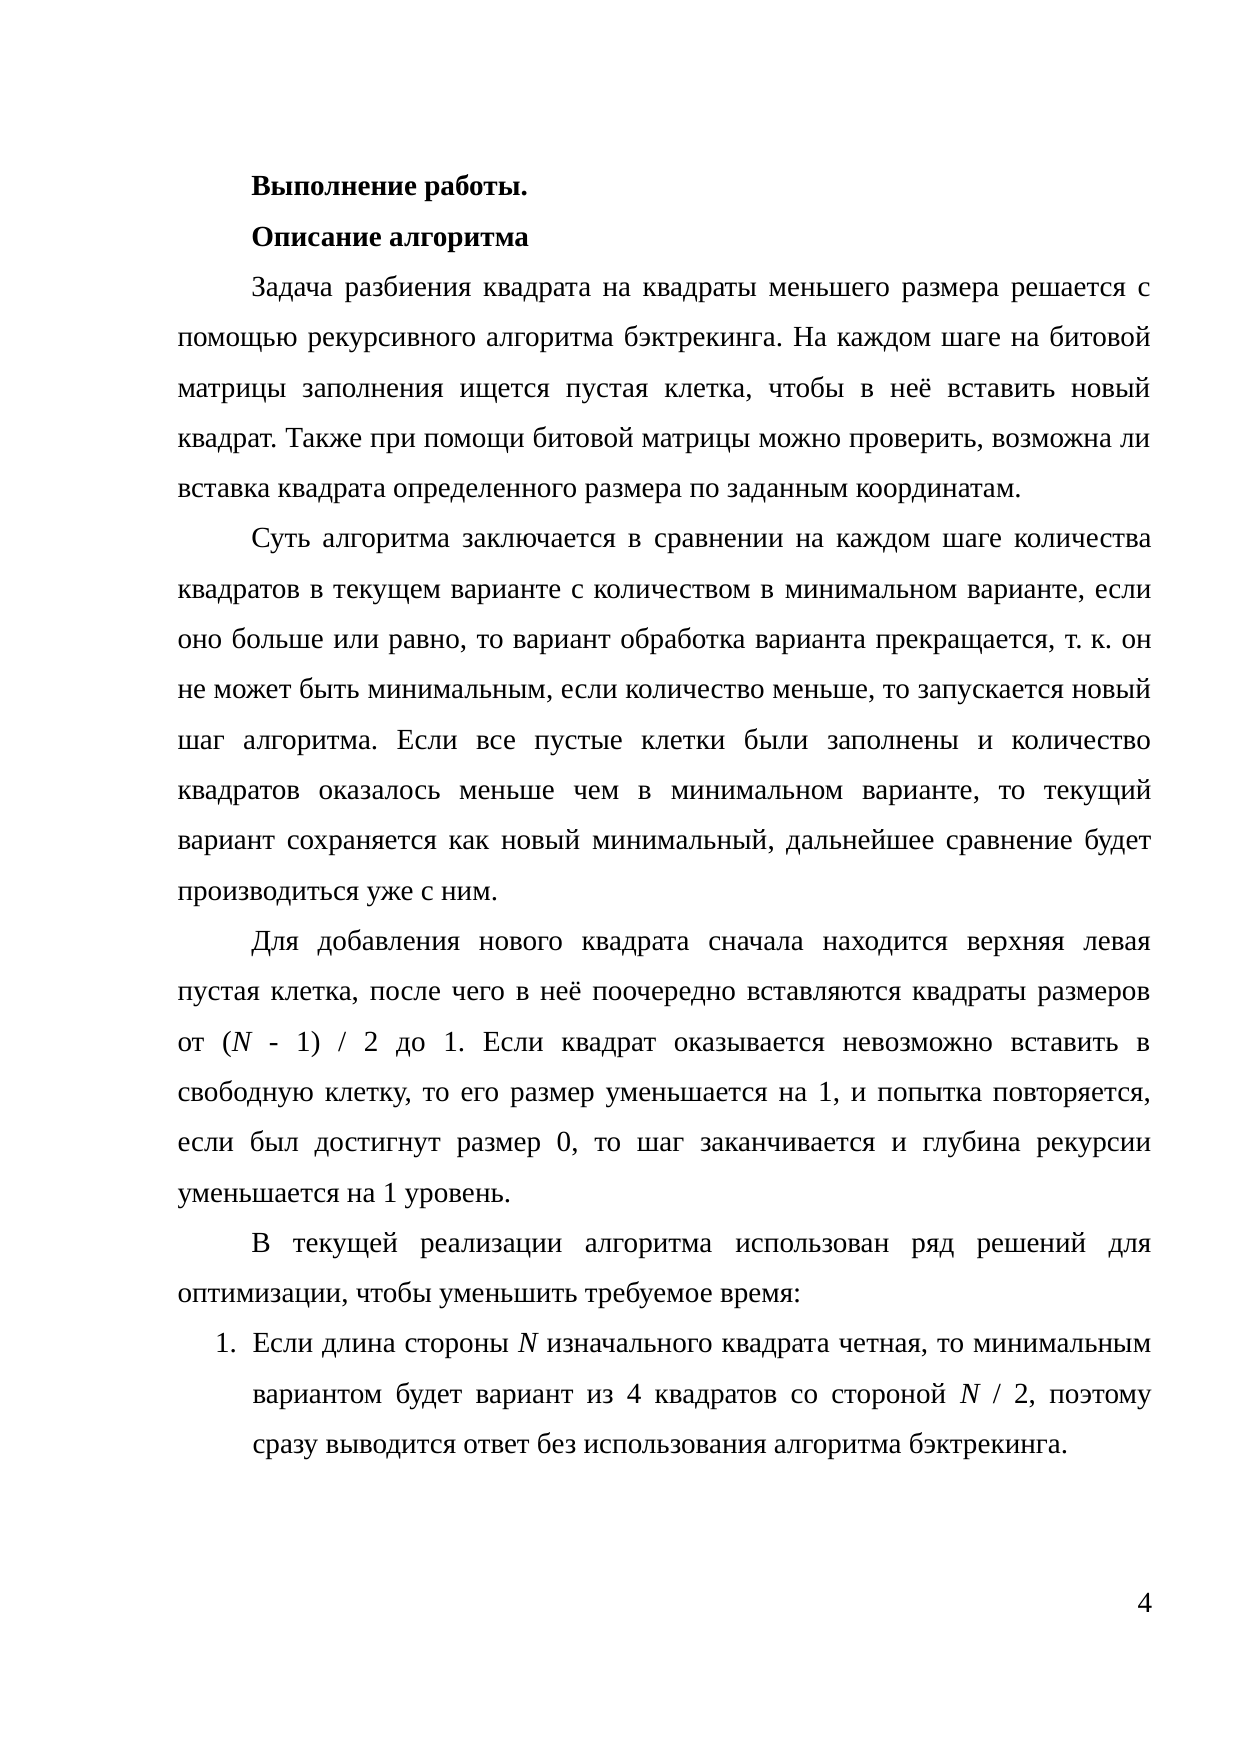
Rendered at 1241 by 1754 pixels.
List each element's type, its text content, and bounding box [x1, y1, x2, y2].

text Описание алгоритма [177, 219, 1152, 252]
text В текущей реализации алгоритма использован ряд решений для оптимизации, чтобы уменьшить требуемое время: [177, 1225, 1152, 1309]
text Суть алгоритма заключается в сравнении на каждом шаге количества квадратов в текущем варианте с количеством в минимальном варианте, если оно больше или равно, то вариант обработка варианта прекращается, т. к. он не может быть минимальным, если количество меньше, то запускается новый шаг алгоритма. Если все пустые клетки были заполнены и количество квадратов оказалось меньше чем в минимальном варианте, то текущий вариант сохраняется как новый минимальный, дальнейшее сравнение будет производиться уже с ним. [177, 521, 1152, 906]
text Для добавления нового квадрата сначала находится верхняя левая пустая клетка, после чего в неё поочередно вставляются квадраты размеров от (N - 1) / 2 до 1. Если квадрат оказывается невозможно вставить в свободную клетку, то его размер уменьшается на 1, и попытка повторяется, если был достигнут размер 0, то шаг заканчивается и глубина рекурсии уменьшается на 1 уровень. [177, 923, 1152, 1208]
subtitle Выполнение работы. [177, 168, 1152, 202]
list Если длина стороны N изначального квадрата четная, то минимальным вариантом будет вариант из 4 квадратов со стороной N / 2, поэтому сразу выводится ответ без использования алгоритма бэктрекинга. [215, 1326, 1152, 1460]
text Задача разбиения квадрата на квадраты меньшего размера решается с помощью рекурсивного алгоритма бэктрекинга. На каждом шаге на битовой матрицы заполнения ищется пустая клетка, чтобы в неё вставить новый квадрат. Также при помощи битовой матрицы можно проверить, возможна ли вставка квадрата определенного размера по заданным координатам. [177, 269, 1152, 504]
